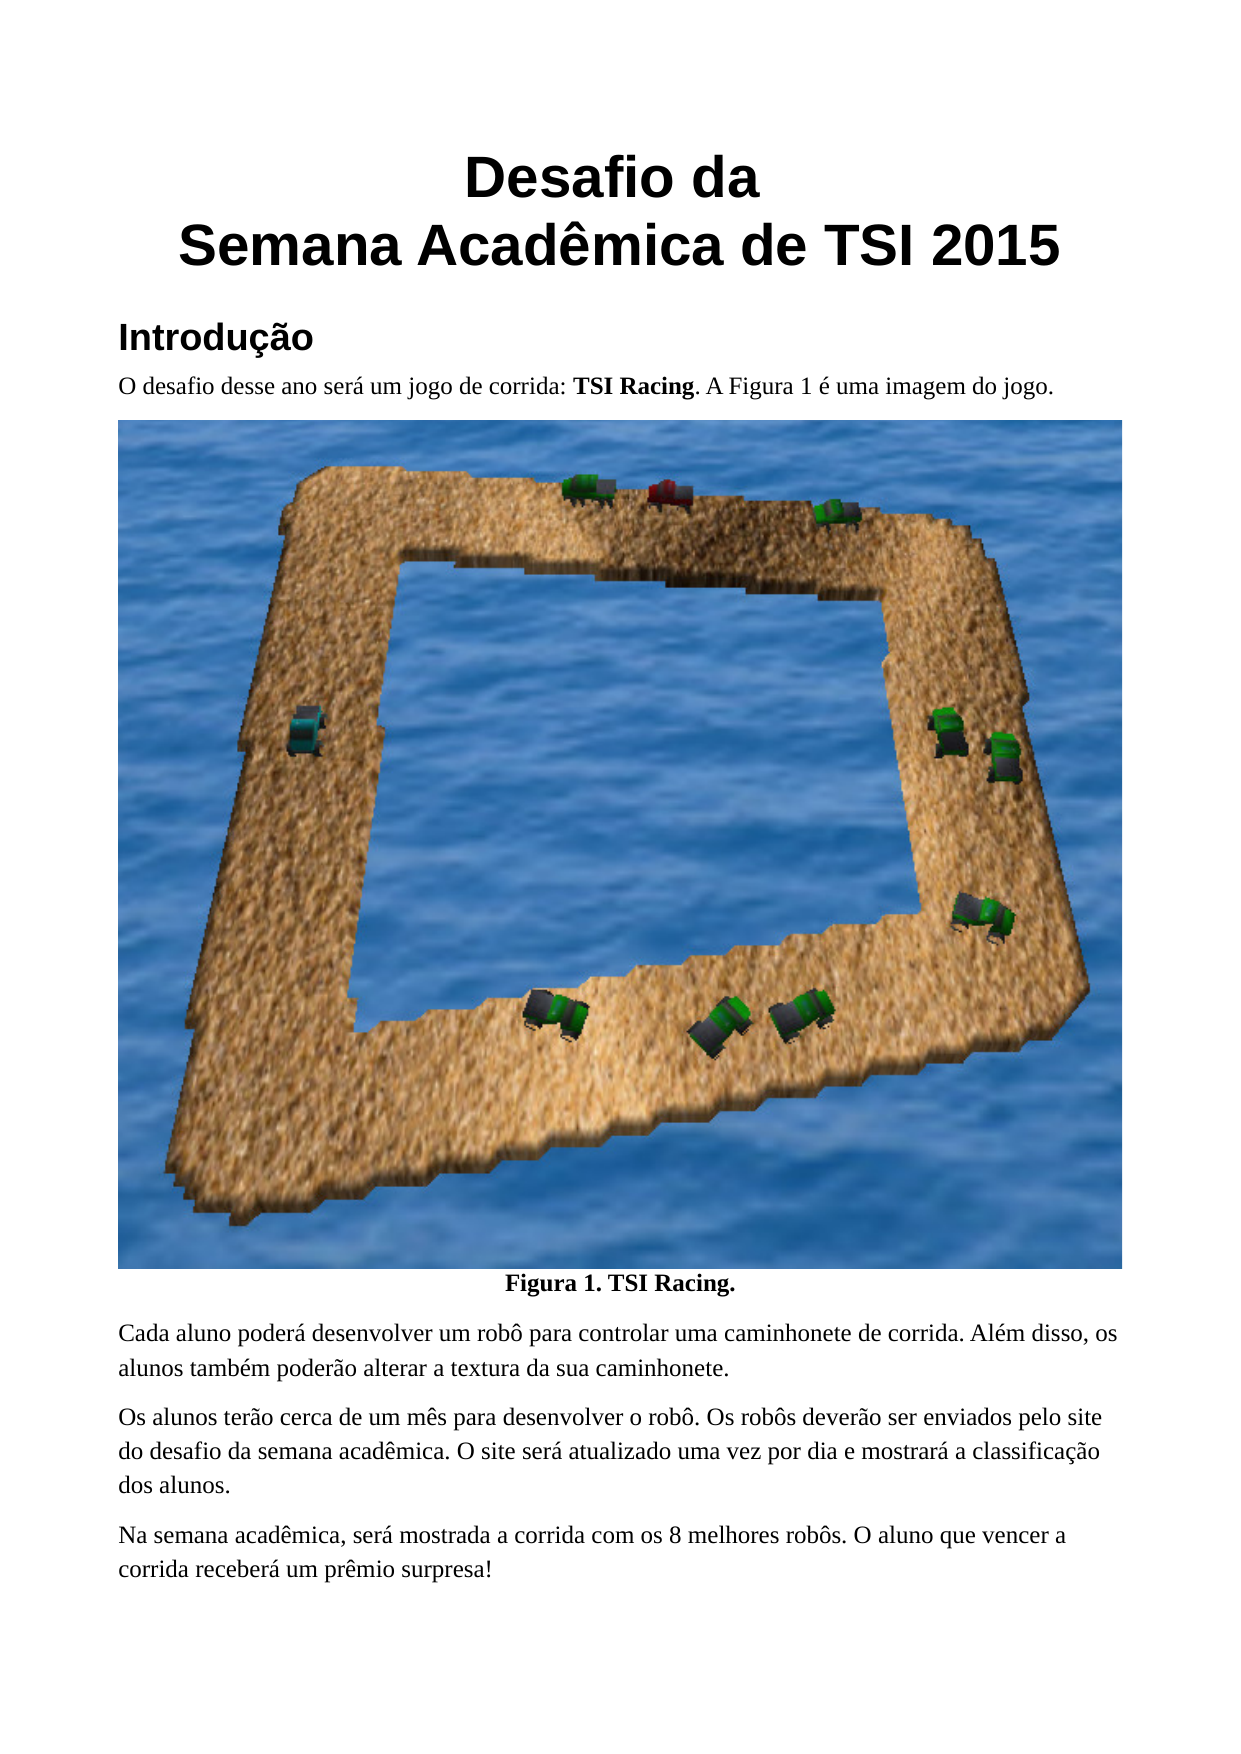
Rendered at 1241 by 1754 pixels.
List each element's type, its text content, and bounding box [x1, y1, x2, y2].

picture [118, 420, 1123, 1269]
subtitle Introdução [118, 315, 1122, 358]
text O desafio desse ano será um jogo de corrida: TSI Racing. A Figura 1 é uma imagem do jogo. [118, 371, 1122, 400]
text Figura 1. TSI Racing. [118, 1269, 1122, 1297]
text Os alunos terão cerca de um mês para desenvolver o robô. Os robôs deverão ser enviados pelo site do desafio da semana acadêmica. O site será atualizado uma vez por dia e mostrará a classificação dos alunos. [118, 1402, 1122, 1499]
title Desafio da Semana Acadêmica de TSI 2015 [118, 143, 1122, 277]
text Na semana acadêmica, será mostrada a corrida com os 8 melhores robôs. O aluno que vencer a corrida receberá um prêmio surpresa! [118, 1520, 1122, 1583]
text Cada aluno poderá desenvolver um robô para controlar uma caminhonete de corrida. Além disso, os alunos também poderão alterar a textura da sua caminhonete. [118, 1318, 1122, 1381]
